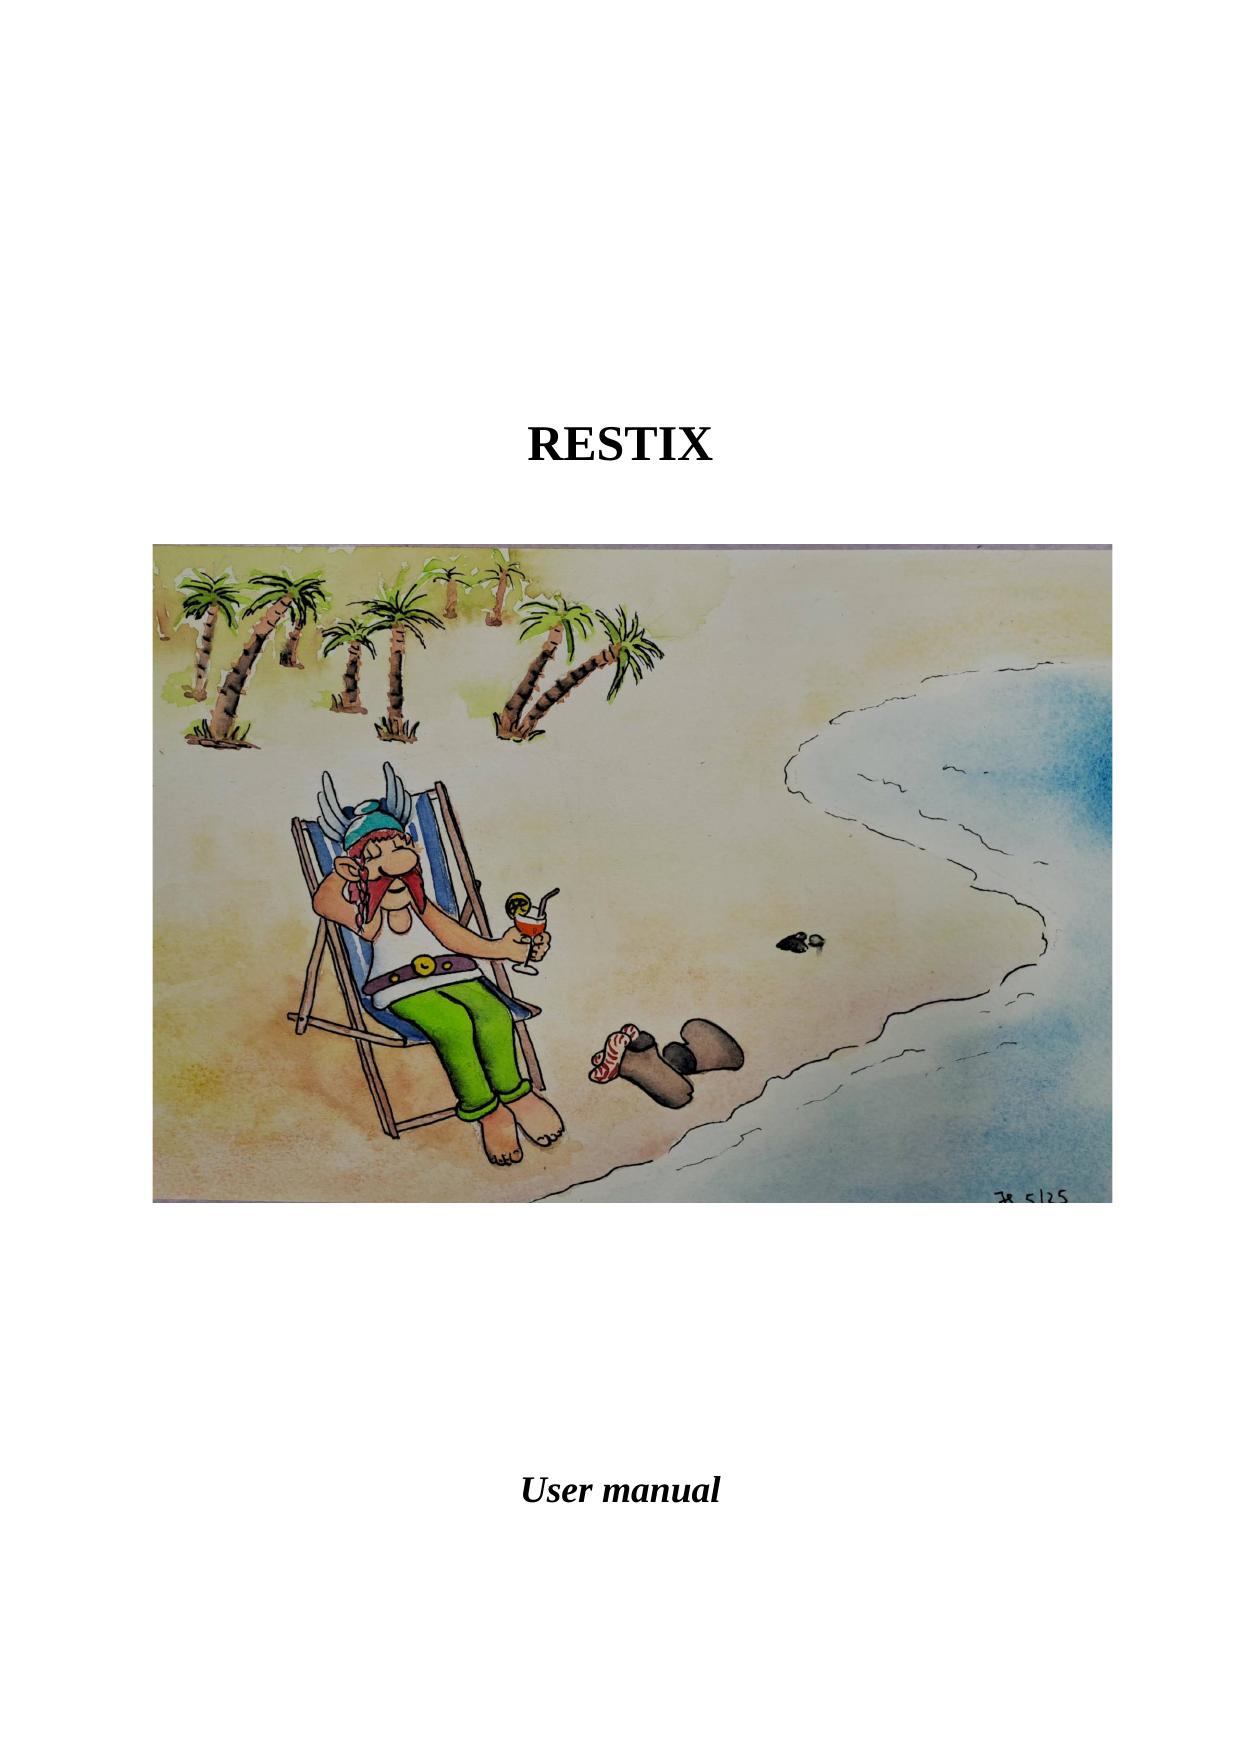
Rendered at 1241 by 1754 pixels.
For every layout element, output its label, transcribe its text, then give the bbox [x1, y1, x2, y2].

picture [152, 544, 1113, 1203]
text RESTIX [118, 413, 1122, 471]
text User manual [118, 1468, 1122, 1511]
